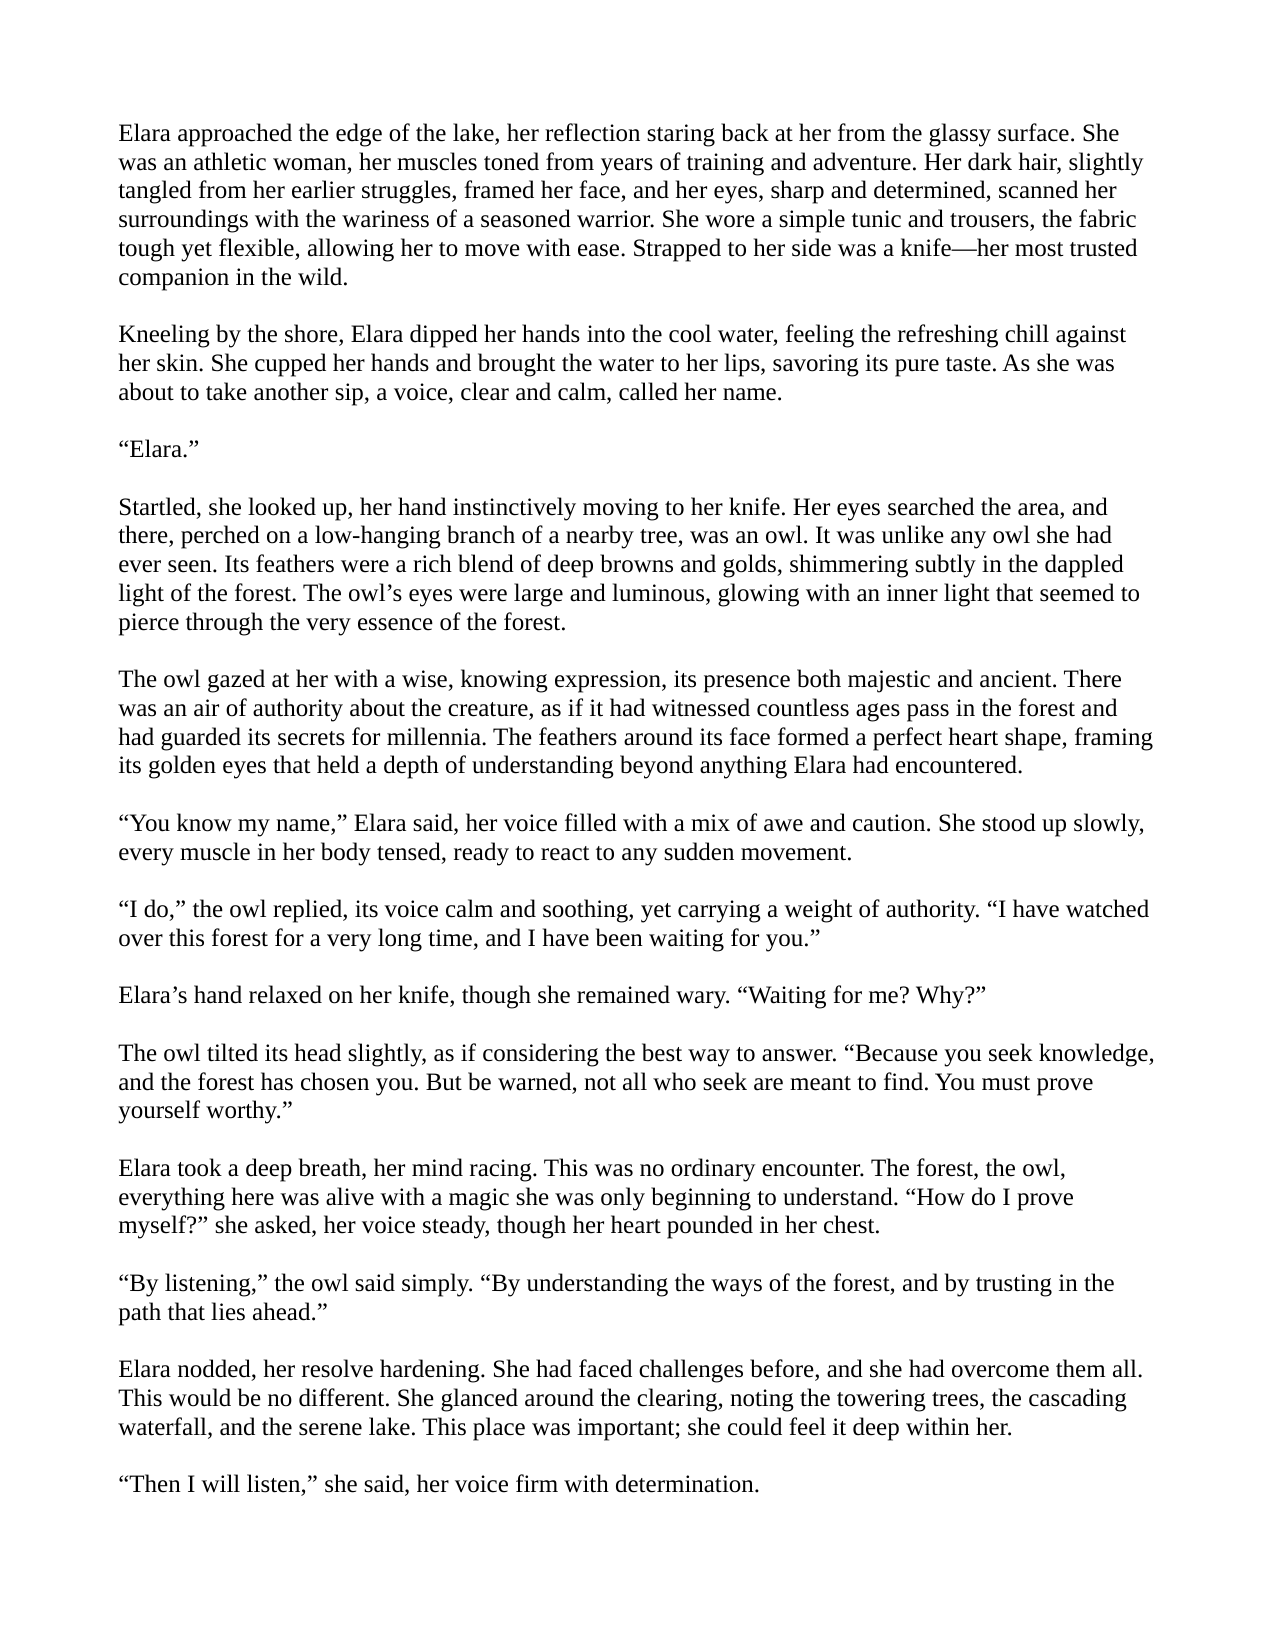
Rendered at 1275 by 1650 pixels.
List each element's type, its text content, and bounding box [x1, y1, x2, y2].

text “You know my name,” Elara said, her voice filled with a mix of awe and caution. She stood up slowly, every muscle in her body tensed, ready to react to any sudden movement. [118, 808, 1157, 866]
text Elara took a deep breath, her mind racing. This was no ordinary encounter. The forest, the owl, everything here was alive with a magic she was only beginning to understand. “How do I prove myself?” she asked, her voice steady, though her heart pounded in her chest. [118, 1153, 1157, 1239]
text The owl gazed at her with a wise, knowing expression, its presence both majestic and ancient. There was an air of authority about the creature, as if it had witnessed countless ages pass in the forest and had guarded its secrets for millennia. The feathers around its face formed a perfect heart shape, framing its golden eyes that held a depth of understanding beyond anything Elara had encountered. [118, 664, 1157, 779]
text “I do,” the owl replied, its voice calm and soothing, yet carrying a weight of authority. “I have watched over this forest for a very long time, and I have been waiting for you.” [118, 894, 1157, 952]
text The owl tilted its head slightly, as if considering the best way to answer. “Because you seek knowledge, and the forest has chosen you. But be warned, not all who seek are meant to find. You must prove yourself worthy.” [118, 1038, 1157, 1124]
text Elara’s hand relaxed on her knife, though she remained wary. “Waiting for me? Why?” [118, 981, 1157, 1009]
text Elara nodded, her resolve hardening. She had faced challenges before, and she had overcome them all. This would be no different. She glanced around the clearing, noting the towering trees, the cascading waterfall, and the serene lake. This place was important; she could feel it deep within her. [118, 1354, 1157, 1441]
text “Then I will listen,” she said, her voice firm with determination. [118, 1469, 1157, 1498]
text “Elara.” [118, 434, 1157, 463]
text Elara approached the edge of the lake, her reflection staring back at her from the glassy surface. She was an athletic woman, her muscles toned from years of training and adventure. Her dark hair, slightly tangled from her earlier struggles, framed her face, and her eyes, sharp and determined, scanned her surroundings with the wariness of a seasoned warrior. She wore a simple tunic and trousers, the fabric tough yet flexible, allowing her to move with ease. Strapped to her side was a knife—her most trusted companion in the wild. [118, 118, 1157, 291]
text Startled, she looked up, her hand instinctively moving to her knife. Her eyes searched the area, and there, perched on a low-hanging branch of a nearby tree, was an owl. It was unlike any owl she had ever seen. Its feathers were a rich blend of deep browns and golds, shimmering subtly in the dappled light of the forest. The owl’s eyes were large and luminous, glowing with an inner light that seemed to pierce through the very essence of the forest. [118, 492, 1157, 636]
text Kneeling by the shore, Elara dipped her hands into the cool water, feeling the refreshing chill against her skin. She cupped her hands and brought the water to her lips, savoring its pure taste. As she was about to take another sip, a voice, clear and calm, called her name. [118, 319, 1157, 406]
text “By listening,” the owl said simply. “By understanding the ways of the forest, and by trusting in the path that lies ahead.” [118, 1268, 1157, 1326]
